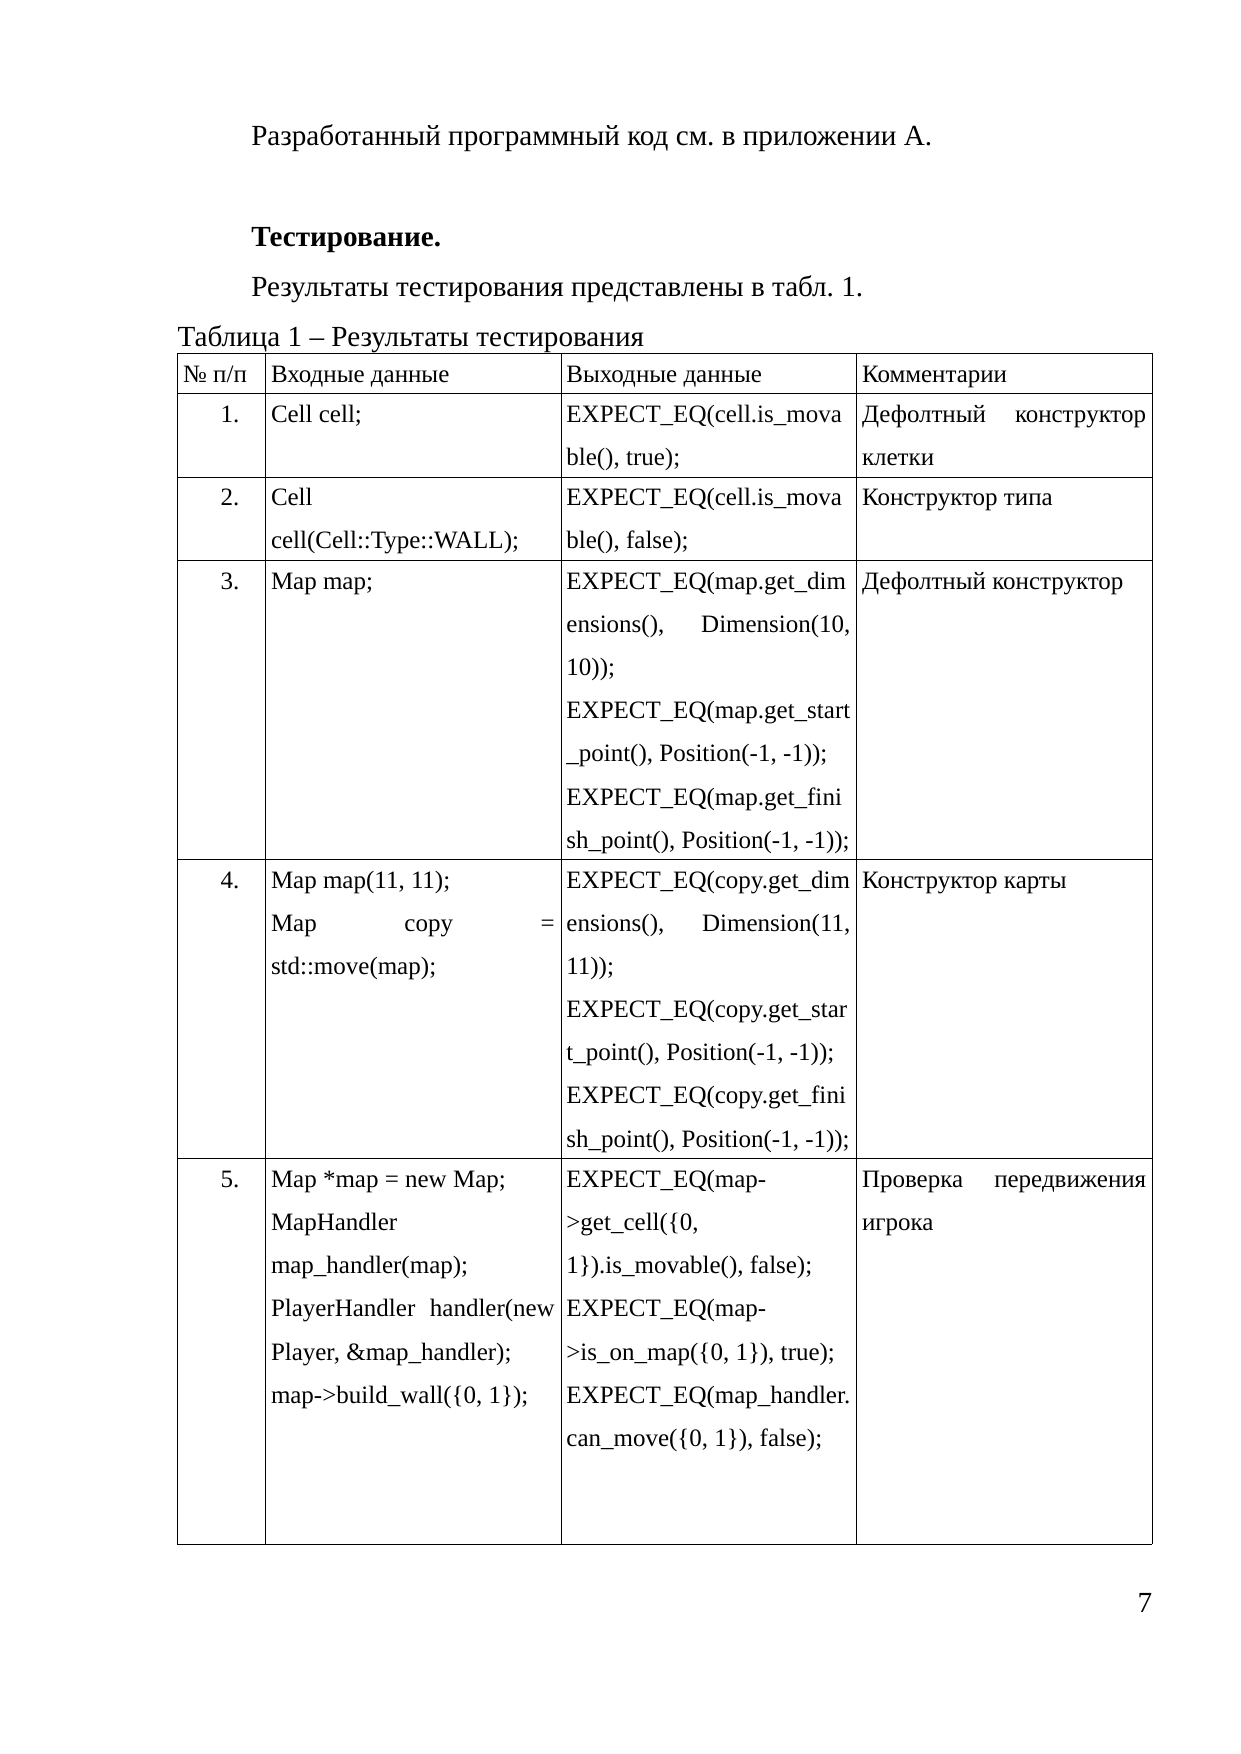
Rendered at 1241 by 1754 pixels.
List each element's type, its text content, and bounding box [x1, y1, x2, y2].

table_cell Проверка передвижения игрока [857, 1159, 1152, 1543]
table_cell Map map; [266, 561, 561, 859]
table_cell [178, 394, 265, 477]
table_cell Map map(11, 11); Map copy = std::move(map); [266, 860, 561, 1158]
table_header Выходные данные [562, 354, 856, 393]
table_header № п/п [178, 354, 265, 393]
table_cell Cell cell; [266, 394, 561, 477]
text Результаты тестирования представлены в табл. 1. [177, 269, 1152, 303]
table_header Входные данные [266, 354, 561, 393]
table_header Комментарии [857, 354, 1152, 393]
table_cell Cell cell(Cell::Type::WALL); [266, 478, 561, 560]
table_cell [178, 478, 265, 560]
table_cell Конструктор типа [857, 478, 1152, 560]
table_cell Дефолтный конструктор клетки [857, 394, 1152, 477]
table_cell EXPECT_EQ(copy.get_dimensions(), Dimension(11, 11)); EXPECT_EQ(copy.get_start_point(), Position(-1, -1)); EXPECT_EQ(copy.get_finish_point(), Position(-1, -1)); [562, 860, 856, 1158]
table_cell Map *map = new Map; MapHandler map_handler(map); PlayerHandler handler(new Player, &map_handler); map->build_wall({0, 1}); [266, 1159, 561, 1543]
table_cell Конструктор карты [857, 860, 1152, 1158]
table_cell [178, 1159, 265, 1543]
text Разработанный программный код см. в приложении А. [177, 118, 1152, 152]
table_cell [178, 561, 265, 859]
table_cell EXPECT_EQ(map.get_dimensions(), Dimension(10, 10)); EXPECT_EQ(map.get_start_point(), Position(-1, -1)); EXPECT_EQ(map.get_finish_point(), Position(-1, -1)); [562, 561, 856, 859]
table_cell Дефолтный конструктор [857, 561, 1152, 859]
table_cell [178, 860, 265, 1158]
table_cell EXPECT_EQ(cell.is_movable(), false); [562, 478, 856, 560]
subtitle Тестирование. [177, 219, 1152, 252]
text Таблица 1 – Результаты тестирования [177, 319, 1152, 353]
table_cell EXPECT_EQ(cell.is_movable(), true); [562, 394, 856, 477]
table_cell EXPECT_EQ(map->get_cell({0, 1}).is_movable(), false); EXPECT_EQ(map->is_on_map({0, 1}), true); EXPECT_EQ(map_handler.can_move({0, 1}), false); [562, 1159, 856, 1543]
